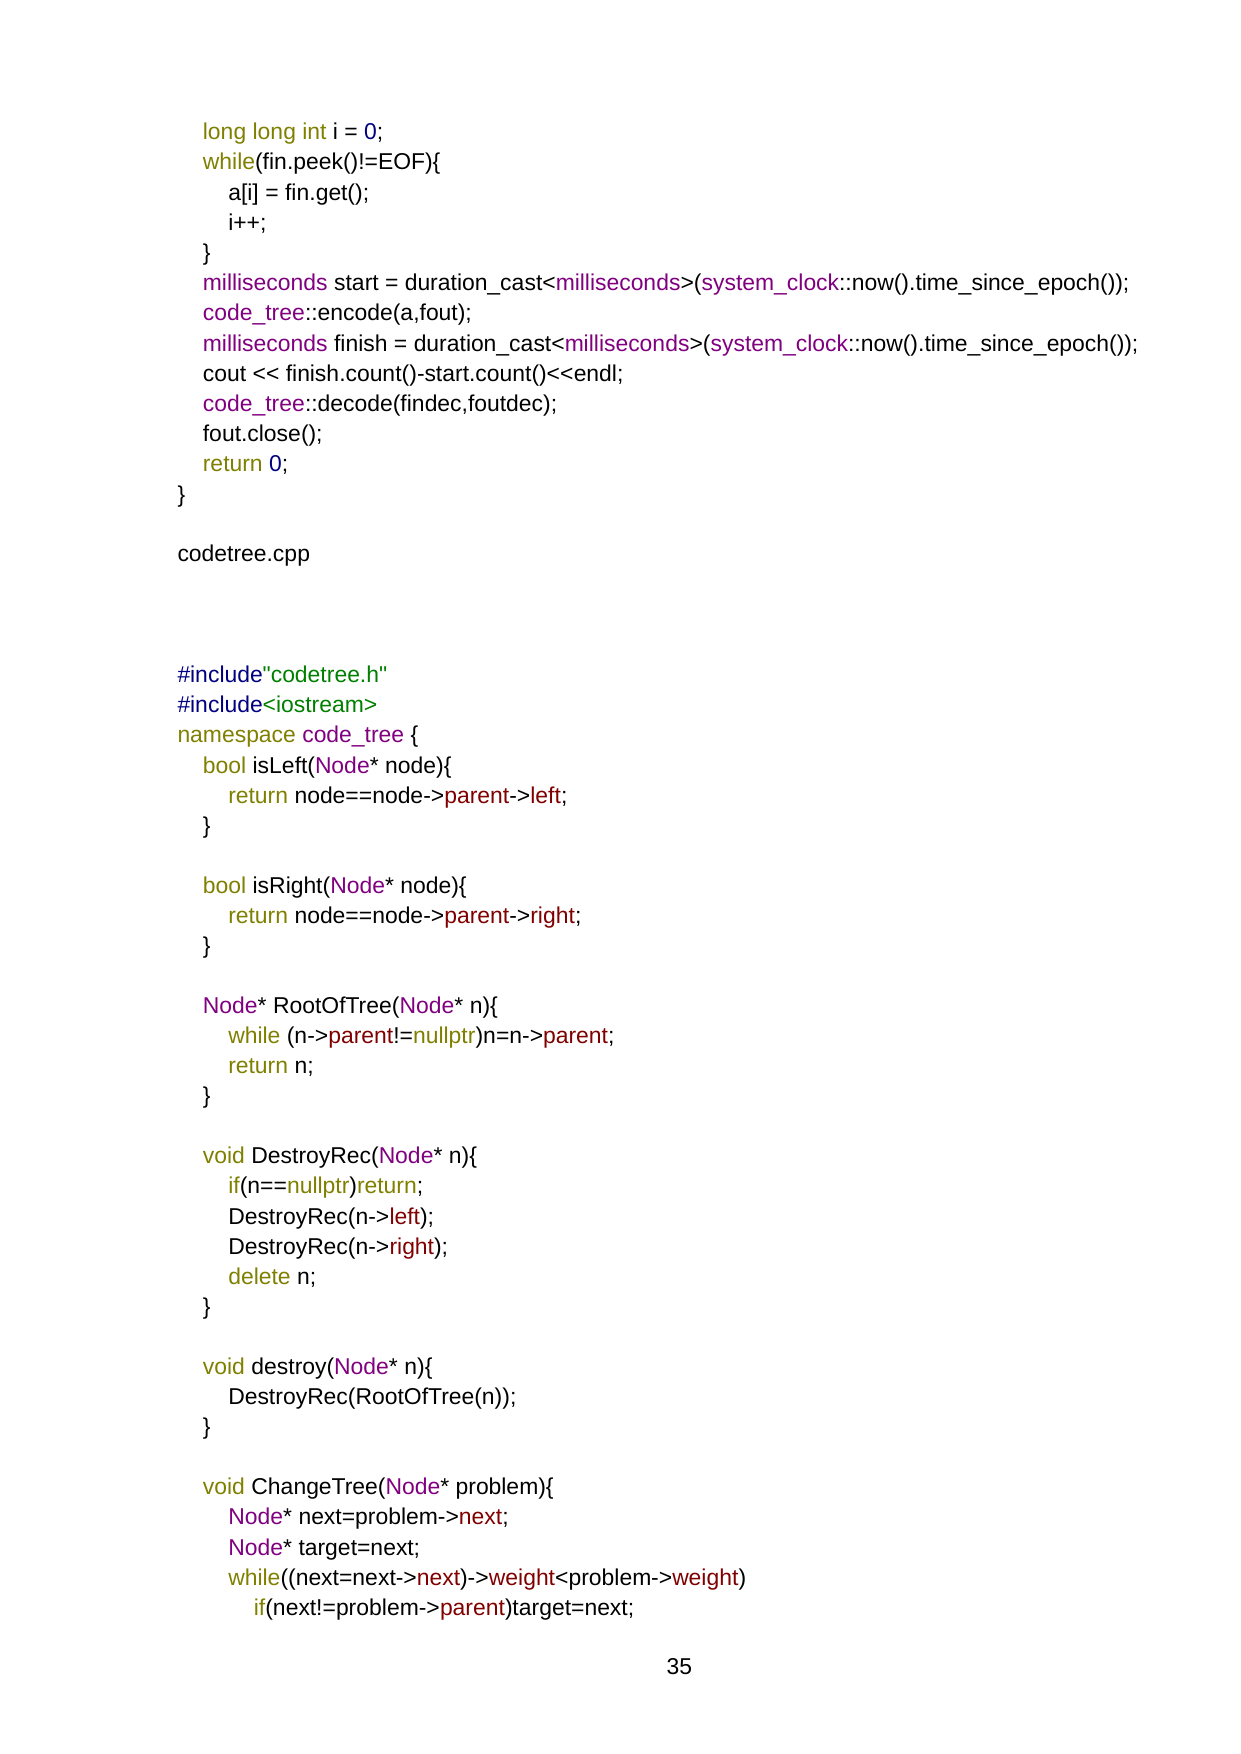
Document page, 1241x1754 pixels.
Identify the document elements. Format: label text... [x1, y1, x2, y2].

text code_tree::decode(findec,foutdec); [177, 390, 1181, 416]
text codetree.cpp [177, 540, 1181, 567]
text DestroyRec(RootOfTree(n)); [177, 1383, 1181, 1409]
text return n; [177, 1052, 1181, 1079]
text void ChangeTree(Node* problem){ [177, 1473, 1181, 1499]
text Node* next=problem->next; [177, 1503, 1181, 1529]
text #include<iostream> [177, 691, 1181, 718]
text bool isRight(Node* node){ [177, 872, 1181, 898]
text #include"codetree.h" [177, 661, 1181, 687]
text void DestroyRec(Node* n){ [177, 1142, 1181, 1168]
text Node* RootOfTree(Node* n){ [177, 992, 1181, 1018]
text milliseconds start = duration_cast<milliseconds>(system_clock::now().time_since_epoch()); [177, 269, 1181, 296]
text Node* target=next; [177, 1533, 1181, 1560]
text DestroyRec(n->right); [177, 1233, 1181, 1259]
text } [177, 481, 1181, 507]
text delete n; [177, 1263, 1181, 1289]
text cout << finish.count()-start.count()<<endl; [177, 360, 1181, 386]
text } [177, 812, 1181, 838]
text long long int i = 0; [177, 118, 1181, 144]
text milliseconds finish = duration_cast<milliseconds>(system_clock::now().time_since_epoch()); [177, 329, 1181, 356]
text return node==node->parent->left; [177, 782, 1181, 808]
text while((next=next->next)->weight<problem->weight) [177, 1564, 1181, 1590]
text i++; [177, 209, 1181, 235]
text bool isLeft(Node* node){ [177, 752, 1181, 778]
text DestroyRec(n->left); [177, 1203, 1181, 1229]
text fout.close(); [177, 420, 1181, 447]
text } [177, 1413, 1181, 1440]
text if(n==nullptr)return; [177, 1172, 1181, 1199]
text } [177, 1082, 1181, 1109]
text while (n->parent!=nullptr)n=n->parent; [177, 1022, 1181, 1048]
text if(next!=problem->parent)target=next; [177, 1594, 1181, 1620]
text while(fin.peek()!=EOF){ [177, 148, 1181, 175]
text } [177, 1293, 1181, 1319]
text } [177, 932, 1181, 958]
text a[i] = fin.get(); [177, 178, 1181, 205]
text code_tree::encode(a,fout); [177, 299, 1181, 326]
text return node==node->parent->right; [177, 902, 1181, 928]
text } [177, 239, 1181, 265]
text void destroy(Node* n){ [177, 1353, 1181, 1379]
text namespace code_tree { [177, 721, 1181, 748]
text return 0; [177, 450, 1181, 477]
